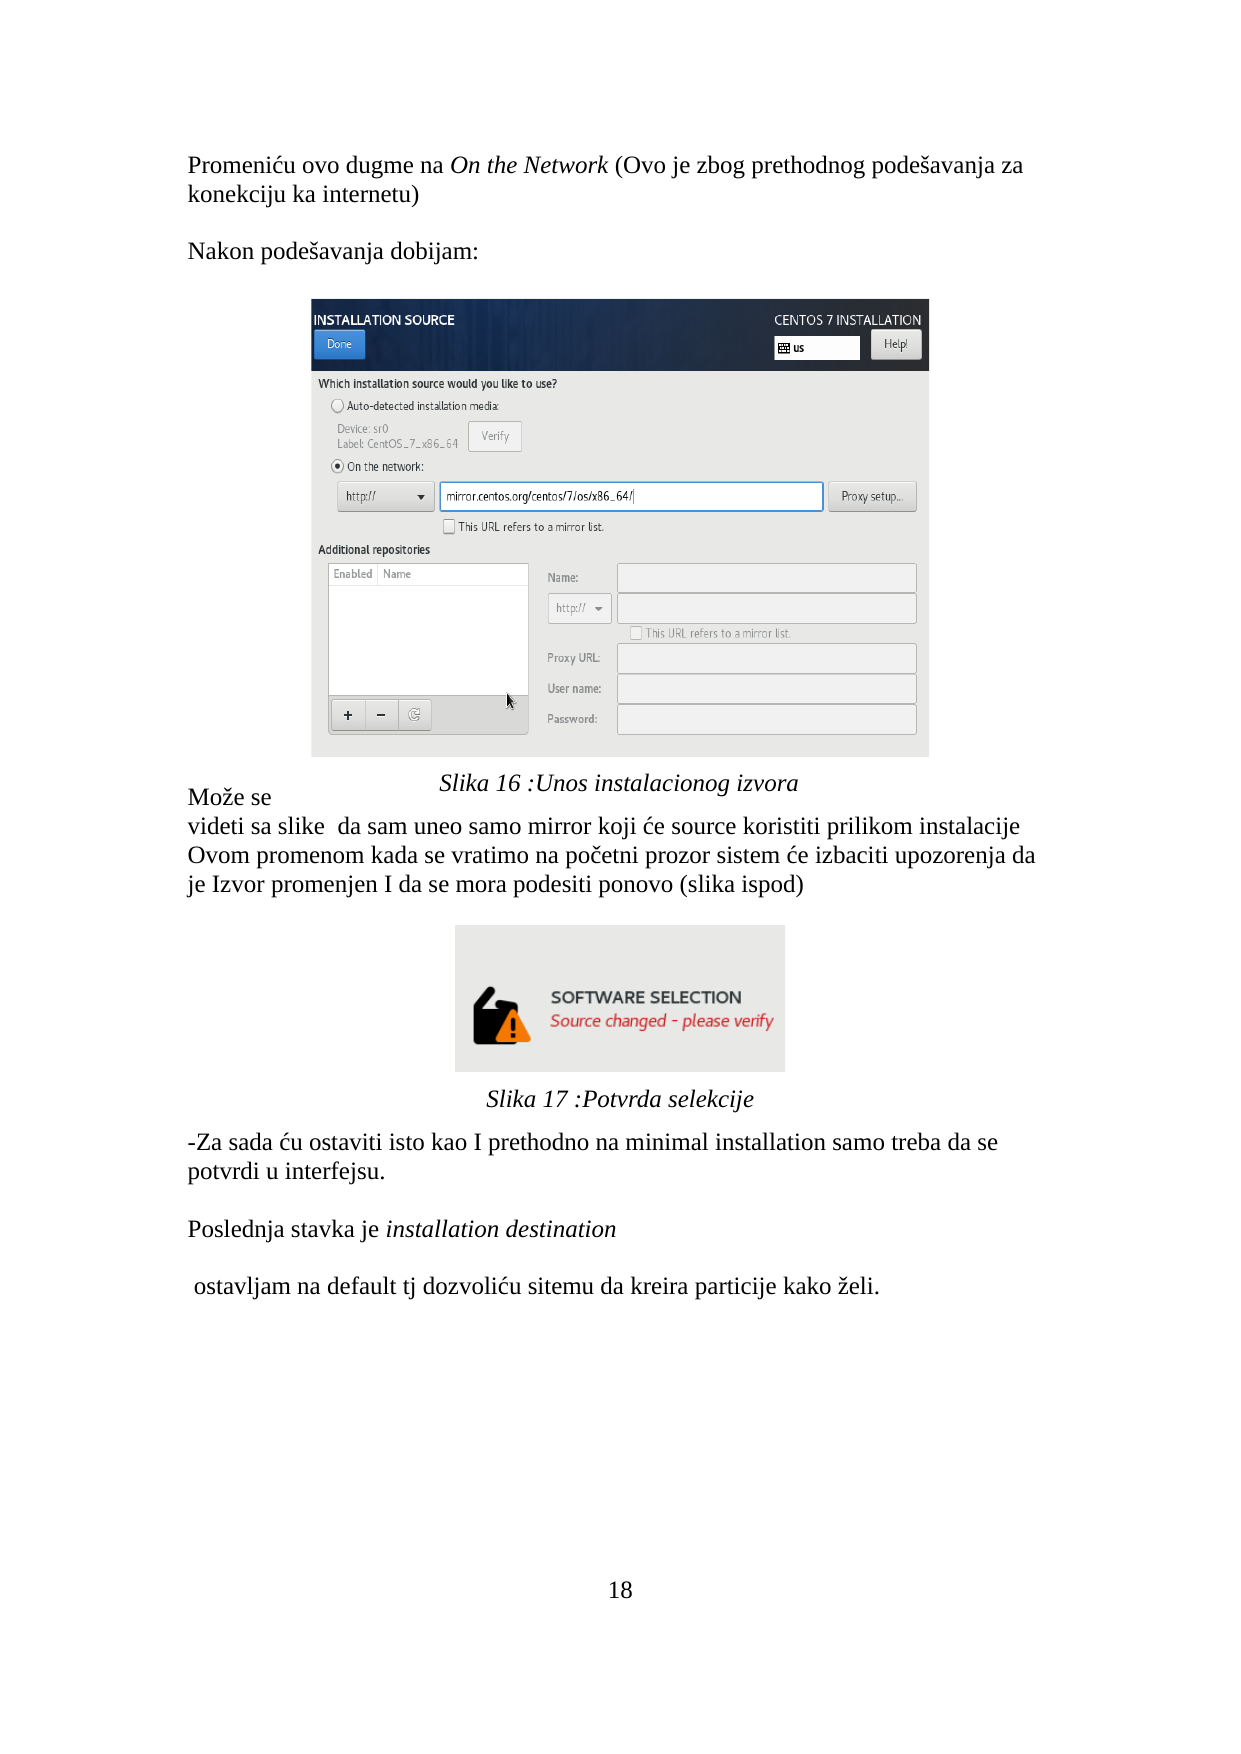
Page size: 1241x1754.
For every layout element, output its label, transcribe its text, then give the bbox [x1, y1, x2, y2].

text Slika 16 :Unos instalacionog izvora [311, 757, 929, 797]
text Slika 17 :Potvrda selekcije [455, 1072, 785, 1113]
picture [455, 925, 786, 1072]
text ostavljam na default tj dozvoliću sitemu da kreira particije kako želi. [187, 1271, 1053, 1300]
text Nakon podešavanja dobijam: [187, 236, 1053, 265]
text -Za sada ću ostaviti isto kao I prethodno na minimal installation samo treba da se potvrdi u interfejsu. [187, 1127, 1053, 1185]
text Ovom promenom kada se vratimo na početni prozor sistem će izbaciti upozorenja da je Izvor promenjen I da se mora podesiti ponovo (slika ispod) [187, 840, 1053, 897]
text Može se videti sa slike da sam uneo samo mirror koji će source koristiti prilikom instalacije [187, 782, 1053, 840]
text Promeniću ovo dugme na On the Network (Ovo je zbog prethodnog podešavanja za konekciju ka internetu) [187, 150, 1053, 207]
text Poslednja stavka je installation destination [187, 1214, 1053, 1242]
picture [311, 298, 930, 757]
